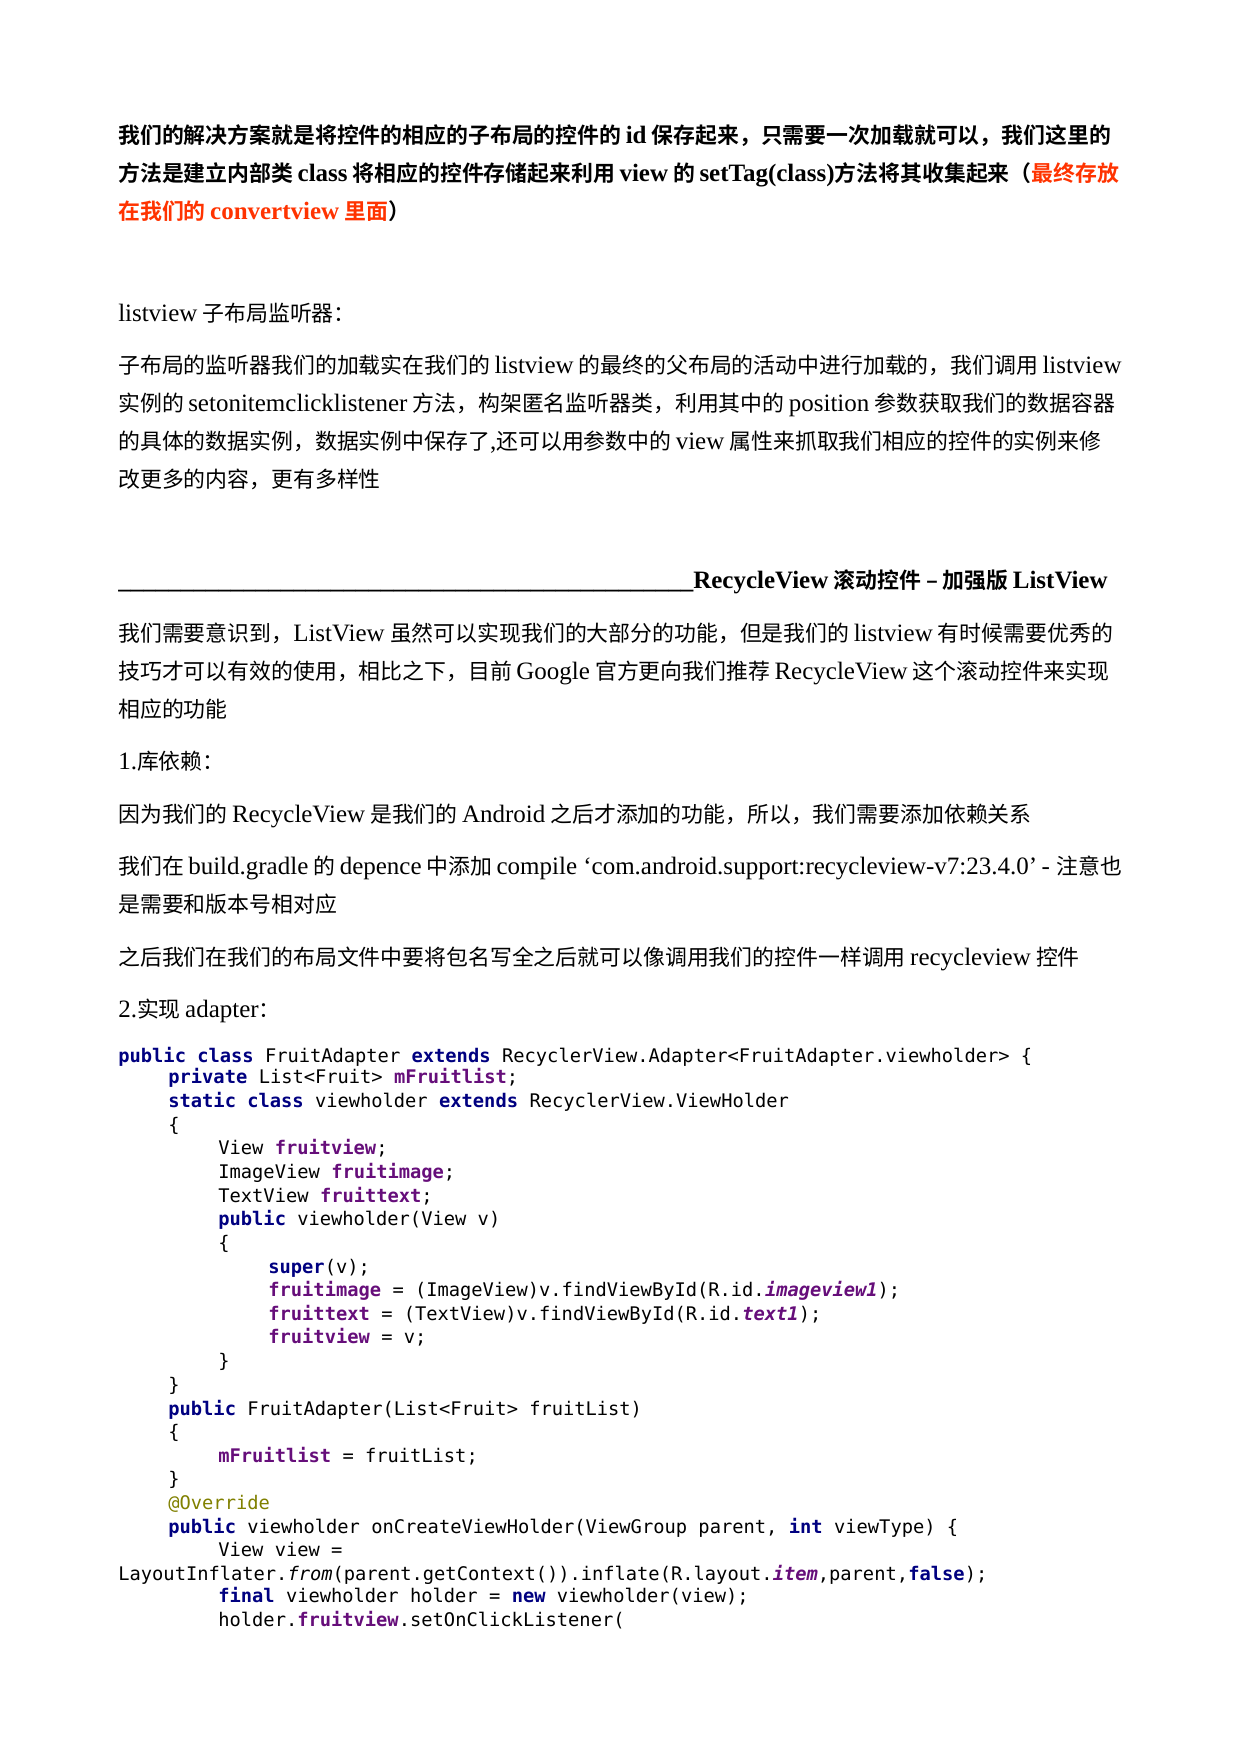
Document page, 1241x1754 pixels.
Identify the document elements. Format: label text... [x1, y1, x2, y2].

text fruittext = (TextView)v.findViewById(R.id.text1); [118, 1303, 1122, 1327]
text fruitimage = (ImageView)v.findViewById(R.id.imageview1); [118, 1279, 1122, 1303]
text listview子布局监听器： [118, 296, 1122, 327]
text { [118, 1232, 1122, 1256]
text final viewholder holder = new viewholder(view); [118, 1585, 1122, 1608]
text super(v); [118, 1256, 1122, 1279]
text fruitview = v; [118, 1327, 1122, 1350]
text 1.库依赖： [118, 744, 1122, 776]
text } [118, 1374, 1122, 1397]
text public class FruitAdapter extends RecyclerView.Adapter<FruitAdapter.viewholder> { [118, 1044, 1122, 1066]
text 我们在build.gradle的depence中添加compile ‘com.android.support:recycleview-v7:23.4.0’ - 注意也是需要和版本号相对应 [118, 849, 1122, 919]
text 子布局的监听器我们的加载实在我们的listview的最终的父布局的活动中进行加载的，我们调用listview实例的setonitemclicklistener方法，构架匿名监听器类，利用其中的position参数获取我们的数据容器的具体的数据实例，数据实例中保存了,还可以用参数中的view属性来抓取我们相应的控件的实例来修改更多的内容，更有多样性 [118, 348, 1122, 493]
text public FruitAdapter(List<Fruit> fruitList) [118, 1397, 1122, 1421]
text 我们的解决方案就是将控件的相应的子布局的控件的id保存起来，只需要一次加载就可以，我们这里的方法是建立内部类class将相应的控件存储起来利用view的setTag(class)方法将其收集起来（最终存放在我们的convertview里面） [118, 118, 1122, 226]
text holder.fruitview.setOnClickListener( [118, 1608, 1122, 1632]
text 我们需要意识到，ListView虽然可以实现我们的大部分的功能，但是我们的listview有时候需要优秀的技巧才可以有效的使用，相比之下，目前Google官方更向我们推荐RecycleView这个滚动控件来实现相应的功能 [118, 616, 1122, 723]
text TextView fruittext; [118, 1185, 1122, 1208]
text ImageView fruitimage; [118, 1161, 1122, 1185]
text ______________________________________________RecycleView滚动控件 – 加强版ListView [118, 563, 1122, 595]
text { [118, 1114, 1122, 1137]
text { [118, 1421, 1122, 1445]
text static class viewholder extends RecyclerView.ViewHolder [118, 1090, 1122, 1114]
text } [118, 1350, 1122, 1374]
text @Override [118, 1492, 1122, 1516]
text 因为我们的RecycleView是我们的Android之后才添加的功能，所以，我们需要添加依赖关系 [118, 797, 1122, 828]
text } [118, 1468, 1122, 1492]
text 2.实现adapter： [118, 992, 1122, 1024]
text 之后我们在我们的布局文件中要将包名写全之后就可以像调用我们的控件一样调用recycleview控件 [118, 939, 1122, 971]
text View view = LayoutInflater.from(parent.getContext()).inflate(R.layout.item,parent,false); [118, 1539, 1122, 1585]
text View fruitview; [118, 1137, 1122, 1161]
text public viewholder onCreateViewHolder(ViewGroup parent, int viewType) { [118, 1516, 1122, 1539]
text private List<Fruit> mFruitlist; [118, 1066, 1122, 1090]
text mFruitlist = fruitList; [118, 1445, 1122, 1468]
text public viewholder(View v) [118, 1208, 1122, 1232]
